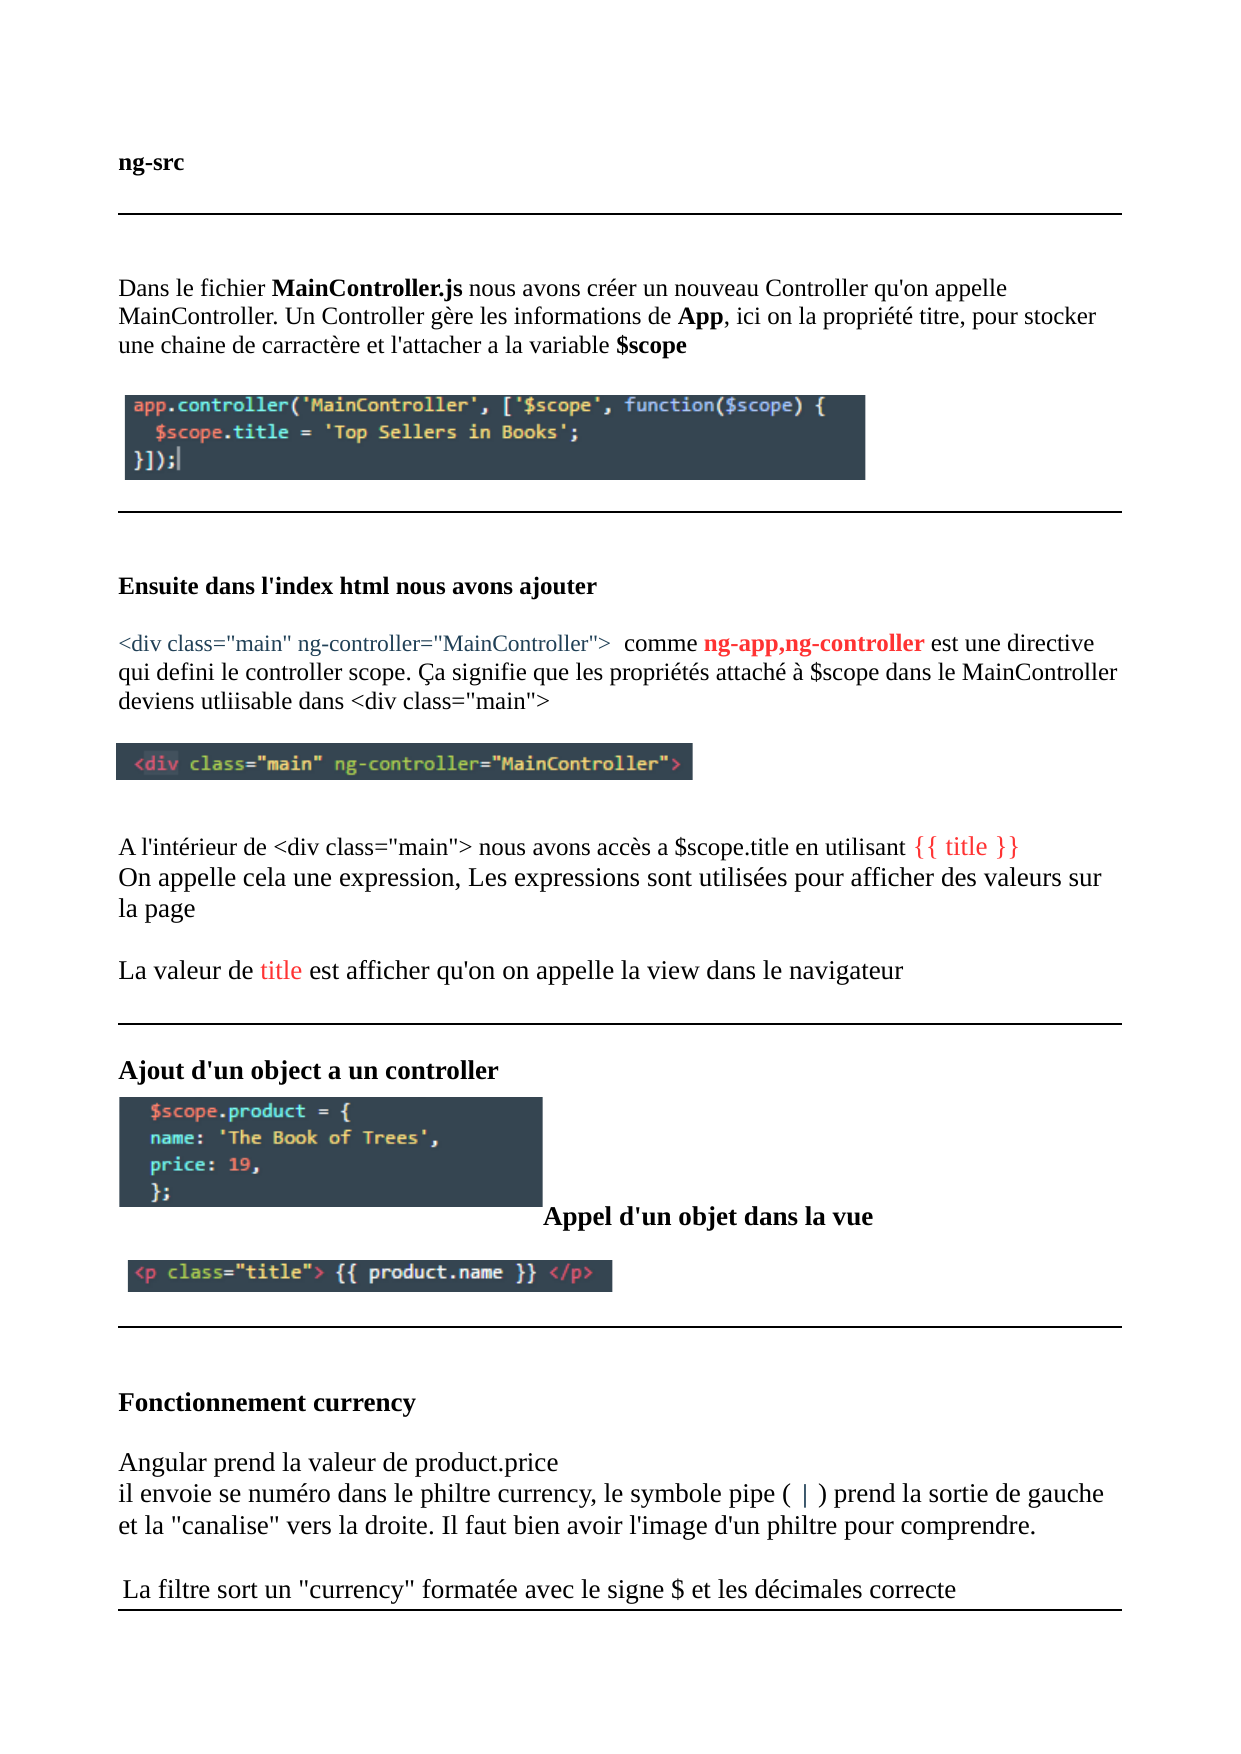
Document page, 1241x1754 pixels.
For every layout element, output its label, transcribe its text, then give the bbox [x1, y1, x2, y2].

text La filtre sort un "currency" formatée avec le signe $ et les décimales correcte [118, 1569, 1122, 1609]
text Appel d'un objet dans la vue [118, 1200, 1122, 1231]
text <div class="main" ng-controller="MainController"> comme ng-app,ng-controller est une directive qui defini le controller scope. Ça signifie que les propriétés attaché à $scope dans le MainController deviens utliisable dans <div class="main"> [118, 628, 1122, 715]
text La valeur de title est afficher qu'on on appelle la view dans le navigateur [118, 954, 1122, 986]
text Ensuite dans l'index html nous avons ajouter [118, 571, 1122, 600]
text A l'intérieur de <div class="main"> nous avons accès a $scope.title en utilisant {{ title }} [118, 830, 1122, 861]
text Fonctionnement currency [118, 1386, 1122, 1417]
text ng-src [118, 147, 1122, 176]
picture [119, 1097, 543, 1207]
text Angular prend la valeur de product.price [118, 1446, 1122, 1477]
text On appelle cela une expression, Les expressions sont utilisées pour afficher des valeurs sur la page [118, 861, 1122, 923]
text il envoie se numéro dans le philtre currency, le symbole pipe ( | ) prend la sortie de gauche et la "canalise" vers la droite. Il faut bien avoir l'image d'un philtre pour comprendre. [118, 1477, 1122, 1540]
text Dans le fichier MainController.js nous avons créer un nouveau Controller qu'on appelle MainController. Un Controller gère les informations de App, ici on la propriété titre, pour stocker une chaine de carractère et l'attacher a la variable $scope [118, 273, 1122, 359]
picture [116, 743, 693, 780]
text Ajout d'un object a un controller [118, 1054, 1122, 1085]
picture [124, 395, 866, 480]
picture [127, 1260, 613, 1292]
